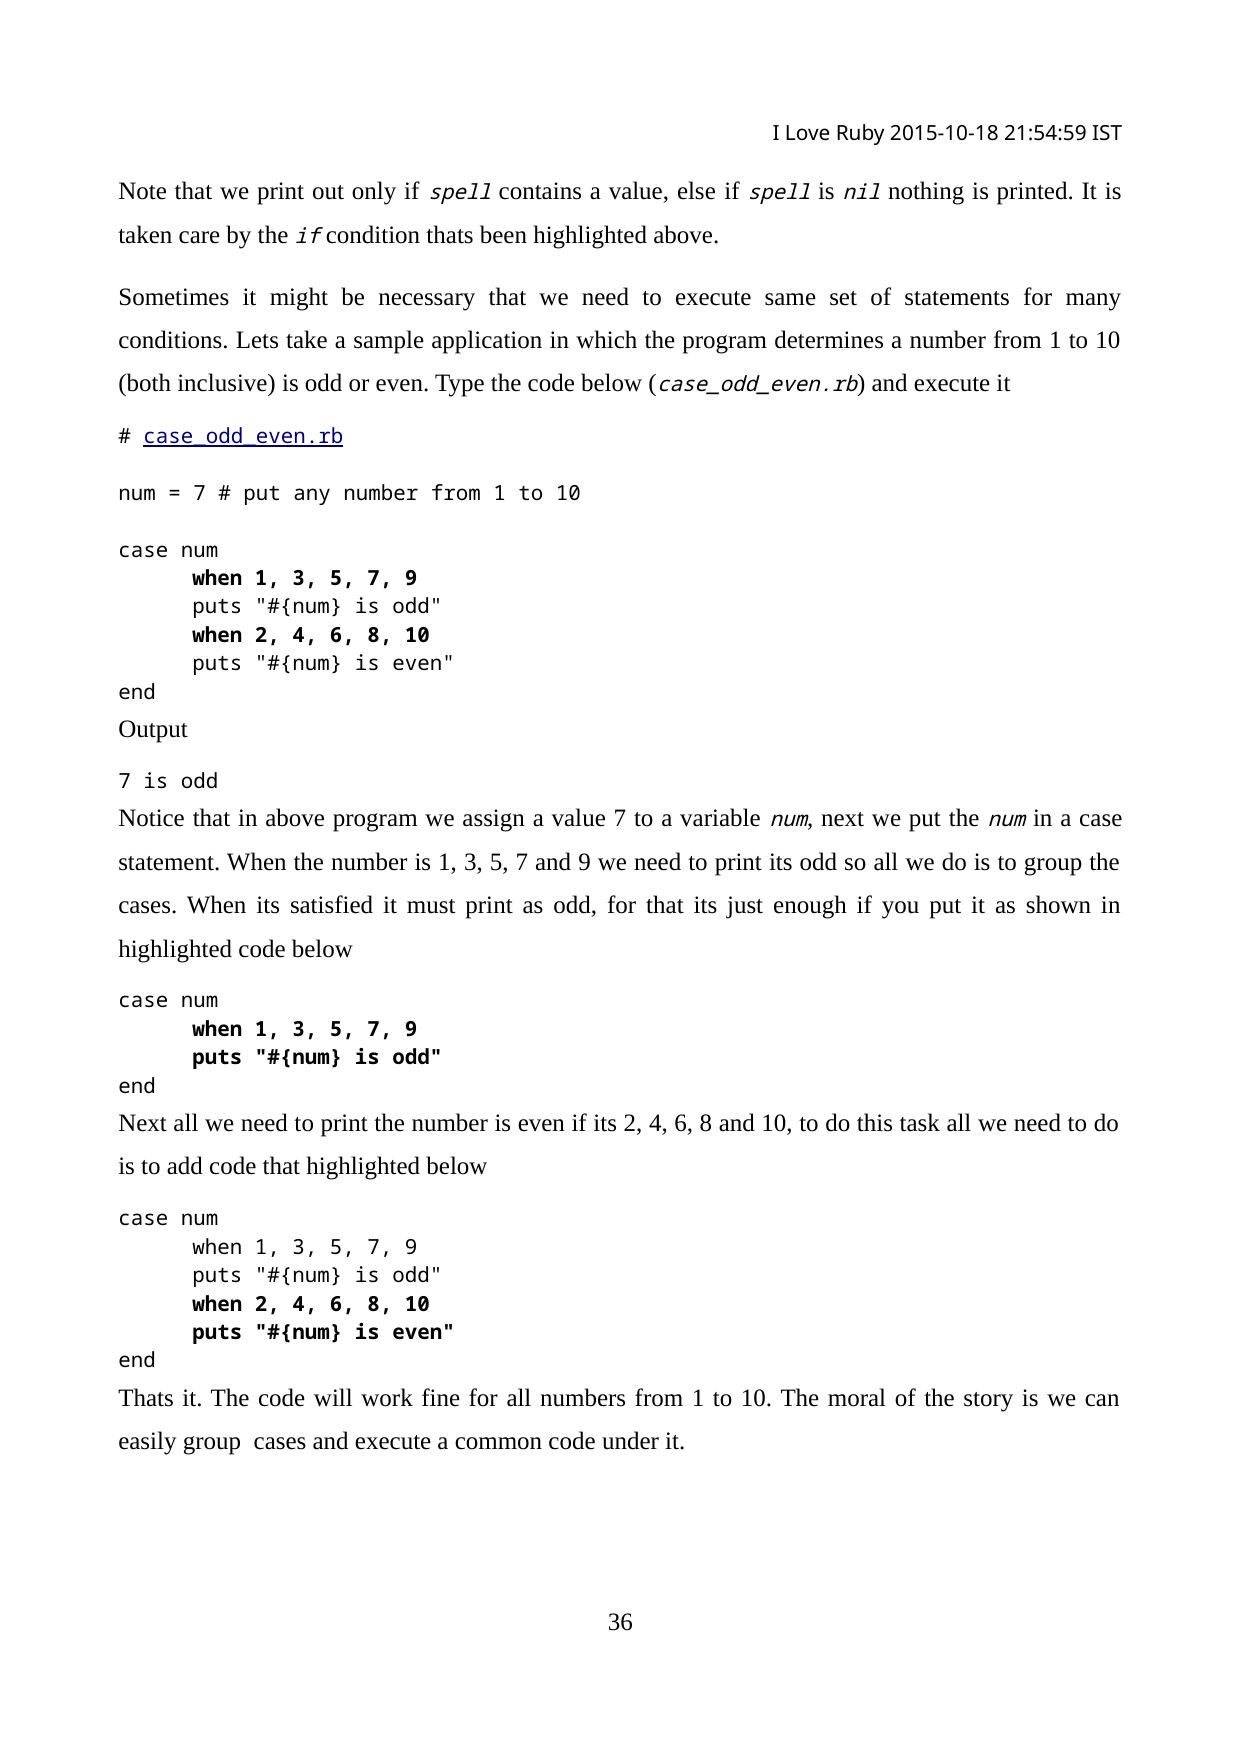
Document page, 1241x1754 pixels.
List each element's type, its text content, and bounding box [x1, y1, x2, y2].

text Notice that in above program we assign a value 7 to a variable num, next we put the num in a case statement. When the number is 1, 3, 5, 7 and 9 we need to print its odd so all we do is to group the cases. When its satisfied it must print as odd, for that its just enough if you put it as shown in highlighted code below [118, 803, 1122, 962]
text Thats it. The code will work fine for all numbers from 1 to 10. The moral of the story is we can easily group cases and execute a common code under it. [118, 1383, 1122, 1455]
text Note that we print out only if spell contains a value, else if spell is nil nothing is printed. It is taken care by the if condition thats been highlighted above. [118, 176, 1122, 249]
text end [118, 1071, 1122, 1099]
text case num [118, 1203, 1122, 1232]
text when 2, 4, 6, 8, 10 [118, 1289, 1122, 1317]
text puts "#{num} is even" [118, 1317, 1122, 1346]
text when 1, 3, 5, 7, 9 [118, 1014, 1122, 1042]
text Sometimes it might be necessary that we need to execute same set of statements for many conditions. Lets take a sample application in which the program determines a number from 1 to 10 (both inclusive) is odd or even. Type the code below (case_odd_even.rb) and execute it [118, 282, 1122, 397]
text when 1, 3, 5, 7, 9 [118, 1232, 1122, 1260]
text case num [118, 535, 1122, 563]
text Output [118, 714, 1122, 743]
text end [118, 1346, 1122, 1374]
text # case_odd_even.rb [118, 421, 1122, 449]
text puts "#{num} is odd" [118, 1260, 1122, 1289]
text puts "#{num} is odd" [118, 592, 1122, 620]
text end [118, 677, 1122, 705]
text 7 is odd [118, 766, 1122, 795]
text puts "#{num} is odd" [118, 1042, 1122, 1071]
text Next all we need to print the number is even if its 2, 4, 6, 8 and 10, to do this task all we need to do is to add code that highlighted below [118, 1108, 1122, 1180]
text case num [118, 986, 1122, 1014]
text num = 7 # put any number from 1 to 10 [118, 478, 1122, 506]
text when 2, 4, 6, 8, 10 [118, 620, 1122, 648]
text when 1, 3, 5, 7, 9 [118, 563, 1122, 592]
text puts "#{num} is even" [118, 648, 1122, 677]
